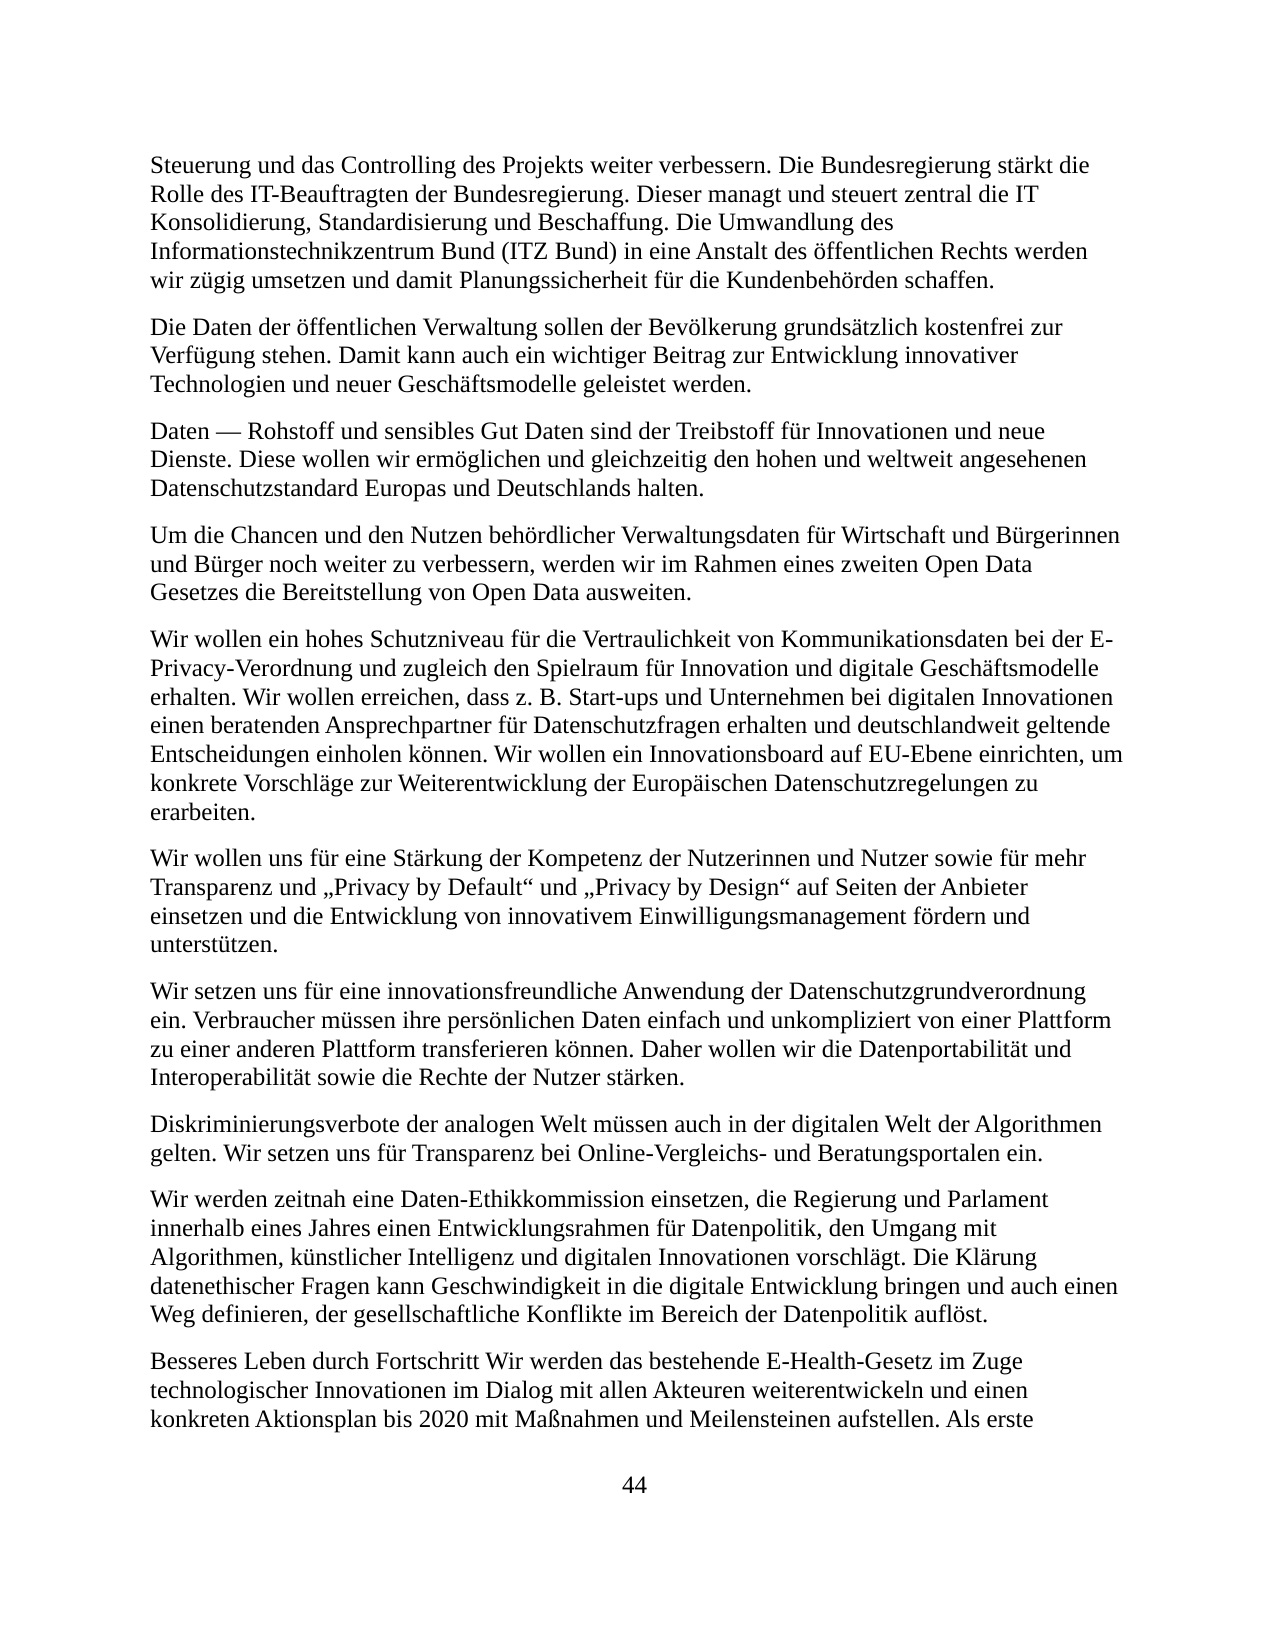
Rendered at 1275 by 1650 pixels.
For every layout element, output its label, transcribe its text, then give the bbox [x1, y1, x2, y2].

text Die Daten der öffentlichen Verwaltung sollen der Bevölkerung grundsätzlich kostenfrei zur Verfügung stehen. Damit kann auch ein wichtiger Beitrag zur Entwicklung innovativer Technologien und neuer Geschäftsmodelle geleistet werden. [150, 312, 1125, 398]
text Daten — Rohstoff und sensibles Gut Daten sind der Treibstoff für Innovationen und neue Dienste. Diese wollen wir ermöglichen und gleichzeitig den hohen und weltweit angesehenen Datenschutzstandard Europas und Deutschlands halten. [150, 416, 1125, 502]
text Besseres Leben durch Fortschritt Wir werden das bestehende E-Health-Gesetz im Zuge technologischer Innovationen im Dialog mit allen Akteuren weiterentwickeln und einen konkreten Aktionsplan bis 2020 mit Maßnahmen und Meilensteinen aufstellen. Als erste [150, 1346, 1125, 1432]
text Diskriminierungsverbote der analogen Welt müssen auch in der digitalen Welt der Algorithmen gelten. Wir setzen uns für Transparenz bei Online-Vergleichs- und Beratungsportalen ein. [150, 1109, 1125, 1167]
text Steuerung und das Controlling des Projekts weiter verbessern. Die Bundesregierung stärkt die Rolle des IT-Beauftragten der Bundesregierung. Dieser managt und steuert zentral die IT Konsolidierung, Standardisierung und Beschaffung. Die Umwandlung des Informationstechnikzentrum Bund (ITZ Bund) in eine Anstalt des öffentlichen Rechts werden wir zügig umsetzen und damit Planungssicherheit für die Kundenbehörden schaffen. [150, 150, 1125, 294]
text Wir werden zeitnah eine Daten-Ethikkommission einsetzen, die Regierung und Parlament innerhalb eines Jahres einen Entwicklungsrahmen für Datenpolitik, den Umgang mit Algorithmen, künstlicher Intelligenz und digitalen Innovationen vorschlägt. Die Klärung datenethischer Fragen kann Geschwindigkeit in die digitale Entwicklung bringen und auch einen Weg definieren, der gesellschaftliche Konflikte im Bereich der Datenpolitik auflöst. [150, 1184, 1125, 1328]
text Um die Chancen und den Nutzen behördlicher Verwaltungsdaten für Wirtschaft und Bürgerinnen und Bürger noch weiter zu verbessern, werden wir im Rahmen eines zweiten Open Data Gesetzes die Bereitstellung von Open Data ausweiten. [150, 520, 1125, 606]
text Wir setzen uns für eine innovationsfreundliche Anwendung der Datenschutzgrundverordnung ein. Verbraucher müssen ihre persönlichen Daten einfach und unkompliziert von einer Plattform zu einer anderen Plattform transferieren können. Daher wollen wir die Datenportabilität und Interoperabilität sowie die Rechte der Nutzer stärken. [150, 976, 1125, 1091]
text Wir wollen ein hohes Schutzniveau für die Vertraulichkeit von Kommunikationsdaten bei der E-Privacy-Verordnung und zugleich den Spielraum für Innovation und digitale Geschäftsmodelle erhalten. Wir wollen erreichen, dass z. B. Start-ups und Unternehmen bei digitalen Innovationen einen beratenden Ansprechpartner für Datenschutzfragen erhalten und deutschlandweit geltende Entscheidungen einholen können. Wir wollen ein Innovationsboard auf EU-Ebene einrichten, um konkrete Vorschläge zur Weiterentwicklung der Europäischen Datenschutzregelungen zu erarbeiten. [150, 624, 1125, 825]
text Wir wollen uns für eine Stärkung der Kompetenz der Nutzerinnen und Nutzer sowie für mehr Transparenz und „Privacy by Default“ und „Privacy by Design“ auf Seiten der Anbieter einsetzen und die Entwicklung von innovativem Einwilligungsmanagement fördern und unterstützen. [150, 843, 1125, 958]
